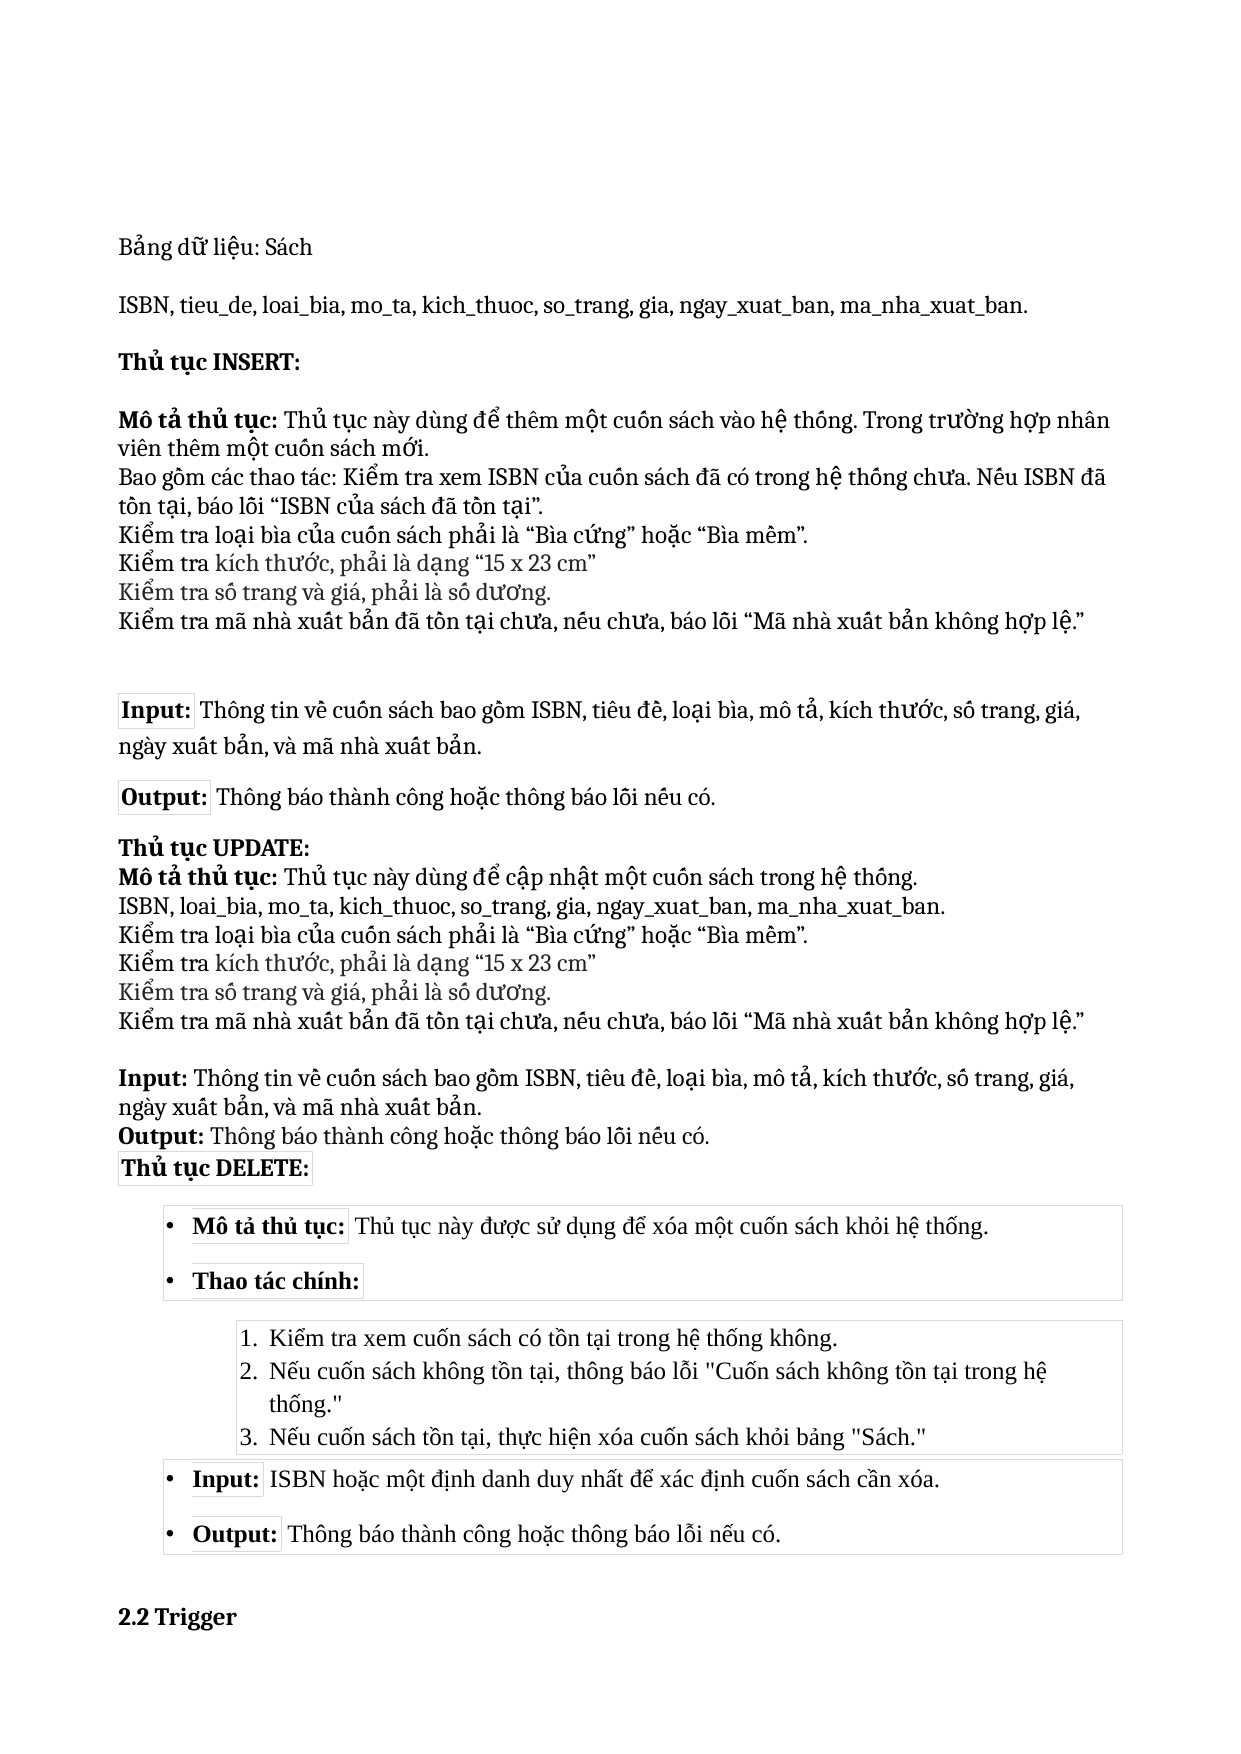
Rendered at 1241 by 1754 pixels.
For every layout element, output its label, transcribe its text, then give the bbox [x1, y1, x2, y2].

list Input: ISBN hoặc một định danh duy nhất để xác định cuốn sách cần xóa. [164, 1460, 1122, 1496]
text Kiểm tra loại bìa của cuốn sách phải là “Bìa cứng” hoặc “Bìa mềm”. [118, 921, 1122, 949]
text Mô tả thủ tục: Thủ tục này dùng để cập nhật một cuốn sách trong hệ thống. [118, 863, 1122, 892]
text 2.2 Trigger [118, 1602, 1122, 1631]
text Output: [119, 781, 210, 814]
text ISBN, loai_bia, mo_ta, kich_thuoc, so_trang, gia, ngay_xuat_ban, ma_nha_xuat_ban. [118, 892, 1122, 921]
list Nếu cuốn sách không tồn tại, thông báo lỗi "Cuốn sách không tồn tại trong hệ thống." [237, 1353, 1122, 1418]
text Thông báo thành công hoặc thông báo lỗi nếu có. [211, 780, 1122, 814]
text Thủ tục INSERT: [118, 348, 1122, 377]
text Input: Thông tin về cuốn sách bao gồm ISBN, tiêu đề, loại bìa, mô tả, kích thước, số trang, giá, ngày xuất bản, và mã nhà xuất bản. [118, 693, 1122, 761]
text Mô tả thủ tục: Thủ tục này dùng để thêm một cuốn sách vào hệ thống. Trong trường hợp nhân viên thêm một cuốn sách mới. [118, 406, 1122, 463]
list Nếu cuốn sách tồn tại, thực hiện xóa cuốn sách khỏi bảng "Sách." [237, 1419, 1122, 1454]
list Output: Thông báo thành công hoặc thông báo lỗi nếu có. [164, 1513, 1122, 1554]
text Kiểm tra loại bìa của cuốn sách phải là “Bìa cứng” hoặc “Bìa mềm”. [118, 521, 1122, 549]
text ISBN, tieu_de, loai_bia, mo_ta, kich_thuoc, so_trang, gia, ngay_xuat_ban, ma_nha_xuat_ban. [118, 291, 1122, 319]
text Input: Thông tin về cuốn sách bao gồm ISBN, tiêu đề, loại bìa, mô tả, kích thước, số trang, giá, ngày xuất bản, và mã nhà xuất bản. [118, 1064, 1122, 1122]
text Kiểm tra kích thước, phải là dạng “15 x 23 cm” Kiểm tra số trang và giá, phải là số dương. [118, 549, 1122, 607]
list Kiểm tra xem cuốn sách có tồn tại trong hệ thống không. [237, 1321, 1122, 1352]
text Kiểm tra kích thước, phải là dạng “15 x 23 cm” Kiểm tra số trang và giá, phải là số dương. [118, 949, 1122, 1007]
list Mô tả thủ tục: Thủ tục này được sử dụng để xóa một cuốn sách khỏi hệ thống. [164, 1206, 1122, 1243]
text Kiểm tra mã nhà xuất bản đã tồn tại chưa, nếu chưa, báo lỗi “Mã nhà xuất bản không hợp lệ.” [118, 1007, 1122, 1036]
text Thủ tục DELETE: [119, 1152, 312, 1185]
text Bảng dữ liệu: Sách [118, 233, 1122, 262]
text Output: Thông báo thành công hoặc thông báo lỗi nếu có. [118, 1122, 1122, 1151]
text Kiểm tra mã nhà xuất bản đã tồn tại chưa, nếu chưa, báo lỗi “Mã nhà xuất bản không hợp lệ.” [118, 607, 1122, 636]
text [313, 1151, 1122, 1185]
list Thao tác chính: [164, 1260, 1122, 1300]
text Thủ tục UPDATE: [118, 834, 1122, 863]
text Bao gồm các thao tác: Kiểm tra xem ISBN của cuốn sách đã có trong hệ thống chưa. Nếu ISBN đã tồn tại, báo lỗi “ISBN của sách đã tồn tại”. [118, 463, 1122, 521]
